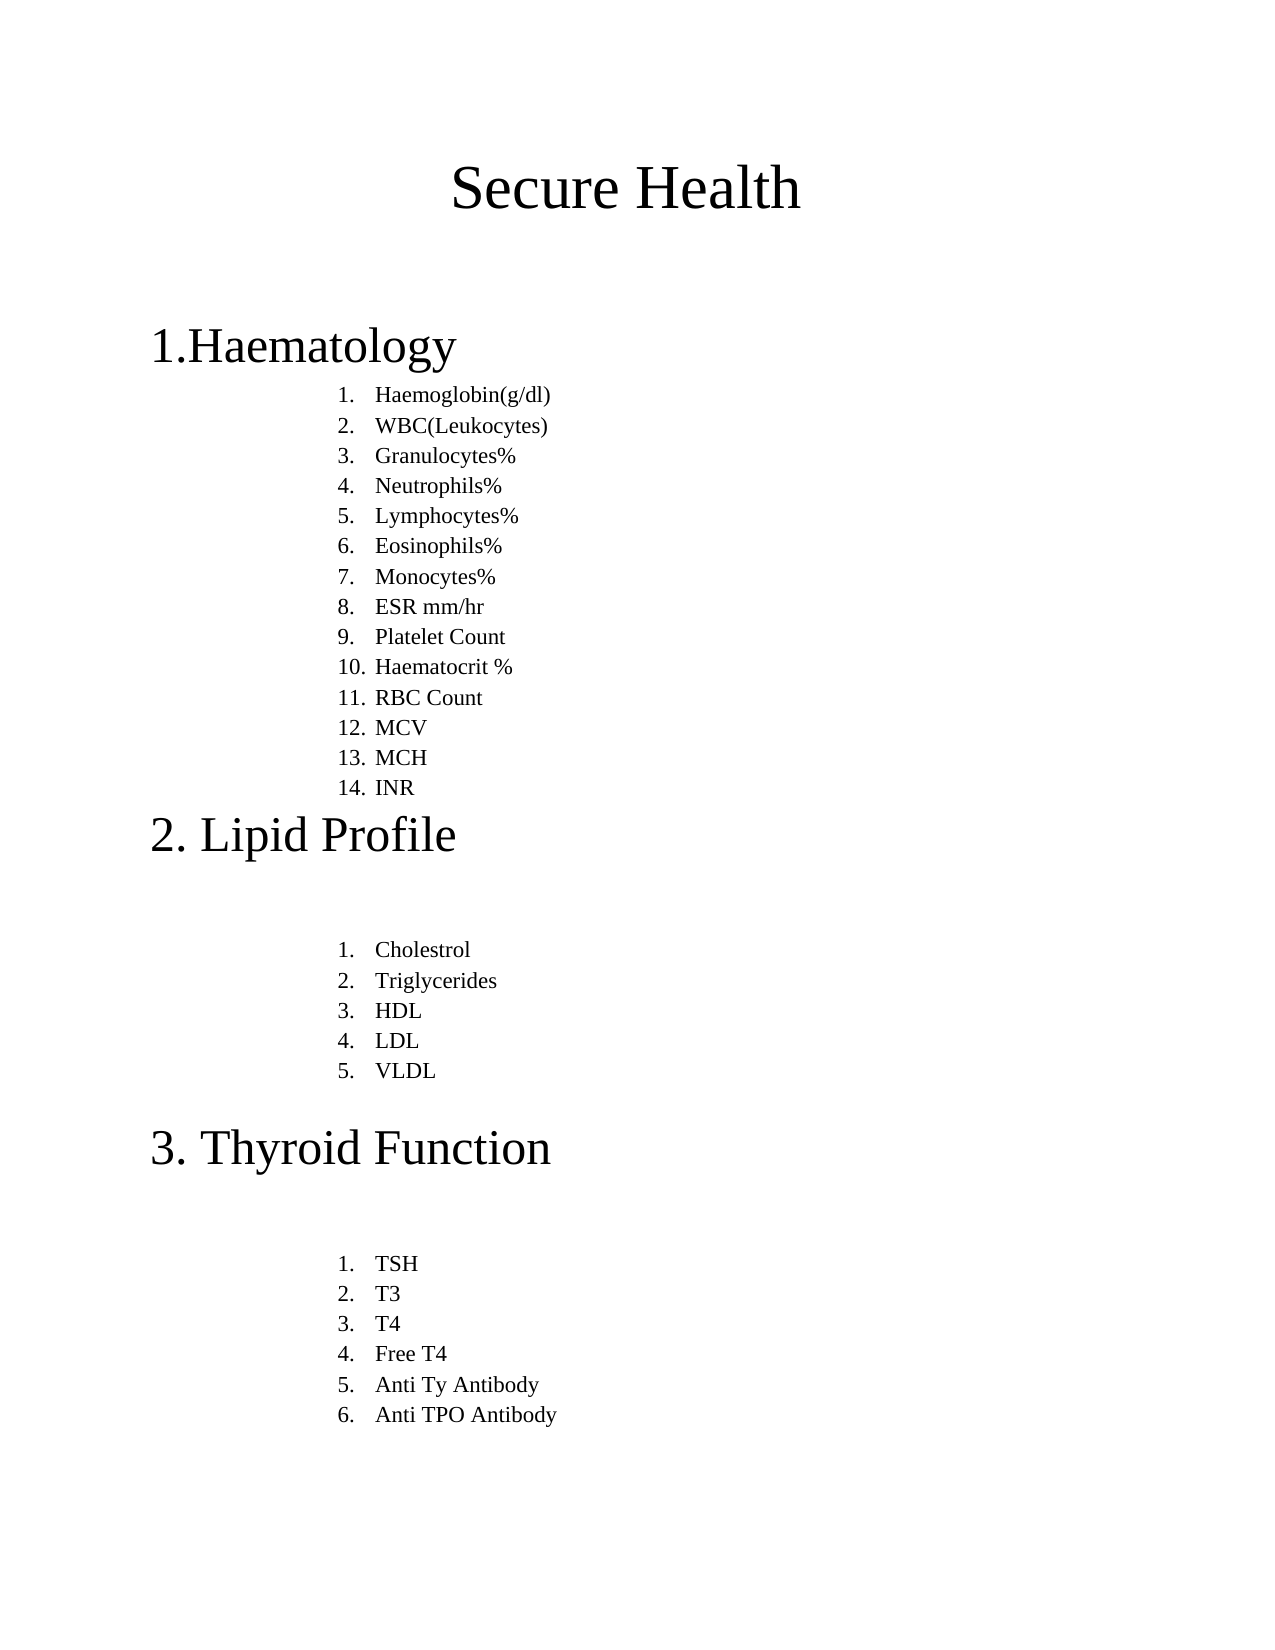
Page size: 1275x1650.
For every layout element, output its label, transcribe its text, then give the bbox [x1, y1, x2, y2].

list Haemoglobin(g/dl) [337, 381, 1125, 408]
list ESR mm/hr [337, 593, 1125, 619]
list RBC Count [337, 683, 1125, 710]
list Eosinophils% [337, 532, 1125, 559]
list VLDL [337, 1057, 1125, 1084]
list TSH [337, 1250, 1125, 1276]
list T4 [337, 1310, 1125, 1337]
list Platelet Count [337, 623, 1125, 649]
list Monocytes% [337, 563, 1125, 589]
list WBC(Leukocytes) [337, 412, 1125, 438]
list Neutrophils% [337, 472, 1125, 498]
text 3. Thyroid Function [150, 1118, 1125, 1175]
list Haematocrit % [337, 653, 1125, 680]
list Anti TPO Antibody [337, 1401, 1125, 1427]
list Lymphocytes% [337, 502, 1125, 529]
list T3 [337, 1280, 1125, 1306]
list INR [337, 774, 1125, 801]
text 2. Lipid Profile [150, 804, 1125, 862]
list Triglycerides [337, 967, 1125, 993]
list HDL [337, 997, 1125, 1023]
list Cholestrol [337, 936, 1125, 963]
list LDL [337, 1027, 1125, 1053]
list MCV [337, 714, 1125, 740]
list Granulocytes% [337, 442, 1125, 468]
list Anti Ty Antibody [337, 1371, 1125, 1397]
text Secure Health [150, 150, 1125, 222]
list Free T4 [337, 1340, 1125, 1367]
list MCH [337, 744, 1125, 770]
text 1.Haematology [150, 315, 1125, 373]
